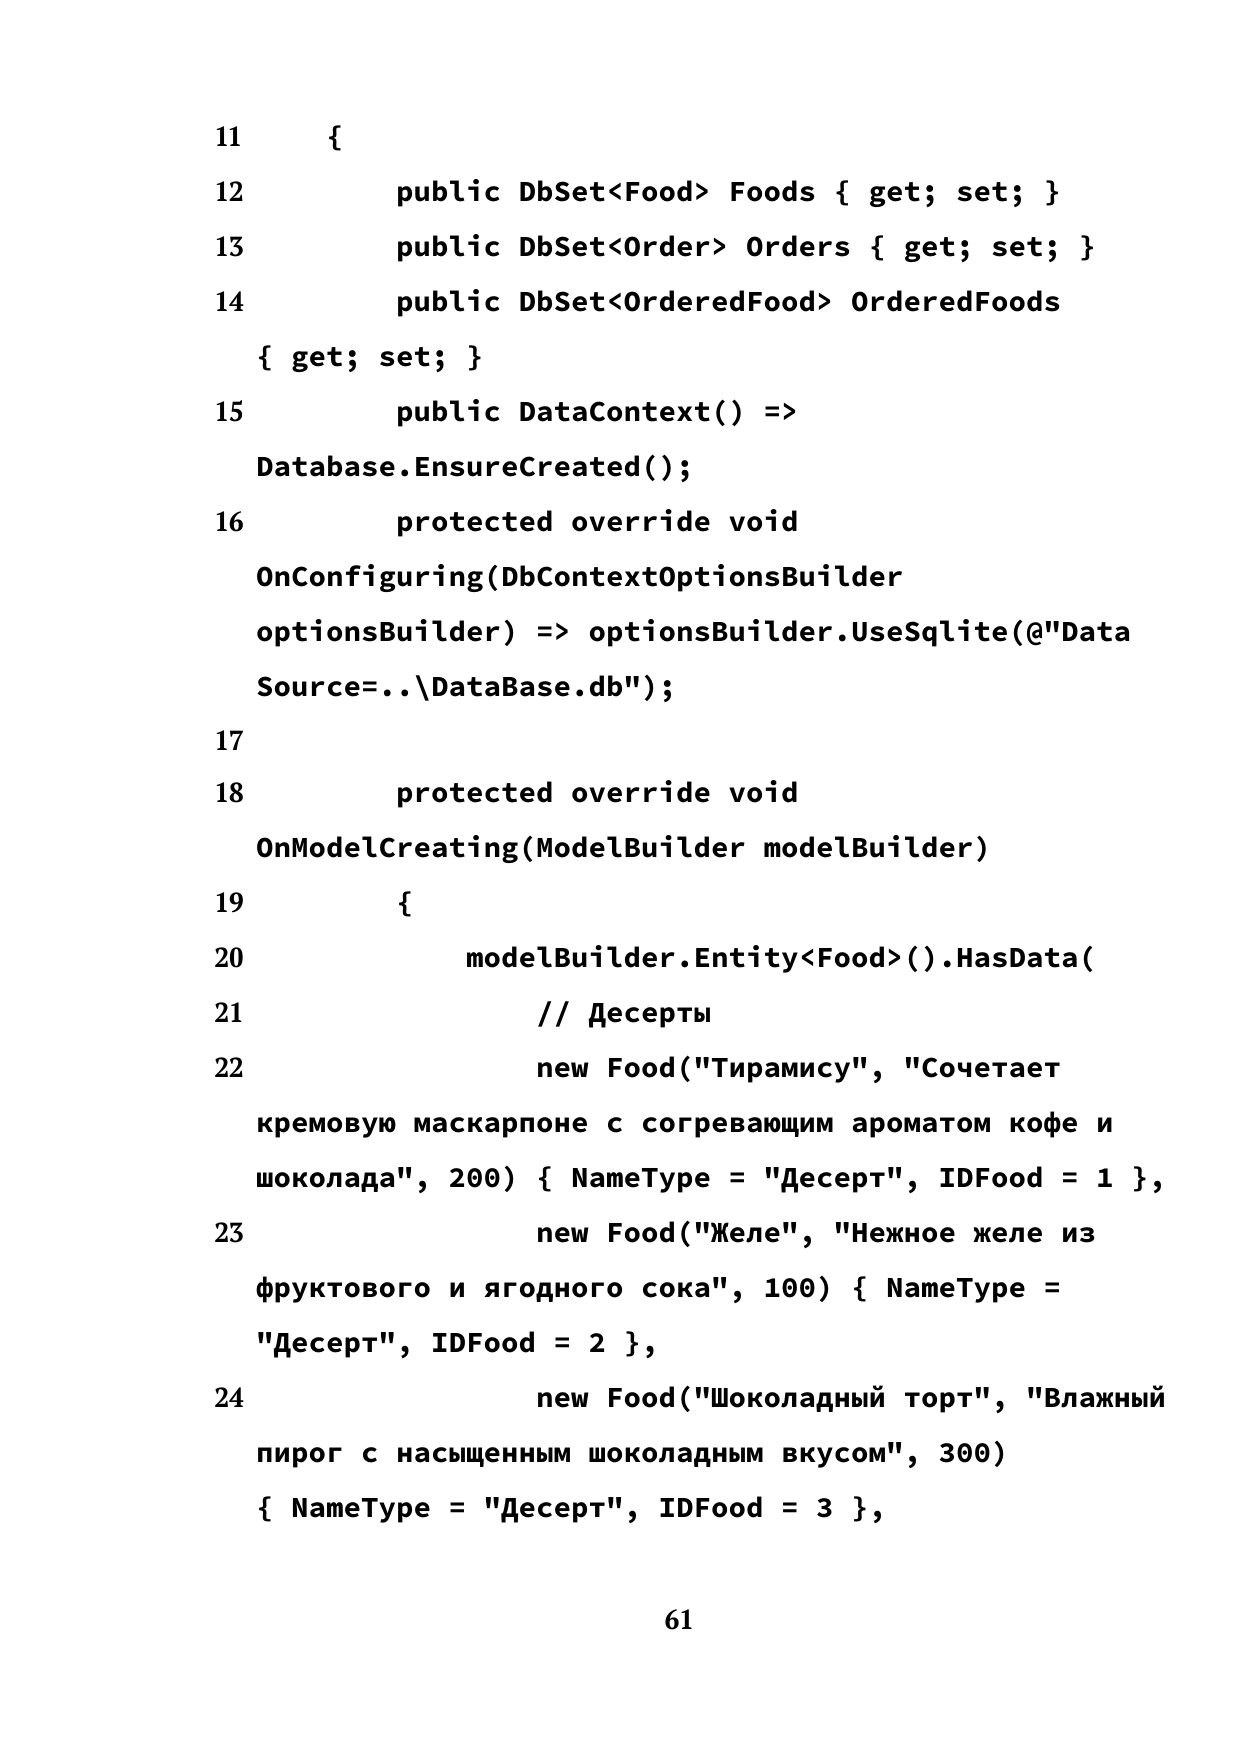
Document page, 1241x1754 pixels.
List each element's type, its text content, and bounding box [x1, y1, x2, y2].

list { [214, 883, 1181, 920]
list public DbSet<Food> Foods { get; set; } [214, 173, 1181, 210]
list protected override void OnModelCreating(ModelBuilder modelBuilder) [214, 773, 1181, 865]
list new Food("Тирамису", "Сочетает кремовую маскарпоне с согревающим ароматом кофе и шоколада", 200) { NameType = "Десерт", IDFood = 1 }, [214, 1048, 1181, 1195]
list modelBuilder.Entity<Food>().HasData( [214, 938, 1181, 975]
list protected override void OnConfiguring(DbContextOptionsBuilder optionsBuilder) => optionsBuilder.UseSqlite(@"Data Source=..\DataBase.db"); [214, 503, 1181, 705]
list new Food("Шоколадный торт", "Влажный пирог с насыщенным шоколадным вкусом", 300) { NameType = "Десерт", IDFood = 3 }, [214, 1378, 1181, 1525]
list { [214, 118, 1181, 155]
list public DataContext() => Database.EnsureCreated(); [214, 393, 1181, 485]
list public DbSet<OrderedFood> OrderedFoods { get; set; } [214, 283, 1181, 375]
list new Food("Желе", "Нежное желе из фруктового и ягодного сока", 100) { NameType = "Десерт", IDFood = 2 }, [214, 1213, 1181, 1360]
list public DbSet<Order> Orders { get; set; } [214, 228, 1181, 265]
list // Десерты [214, 993, 1181, 1030]
